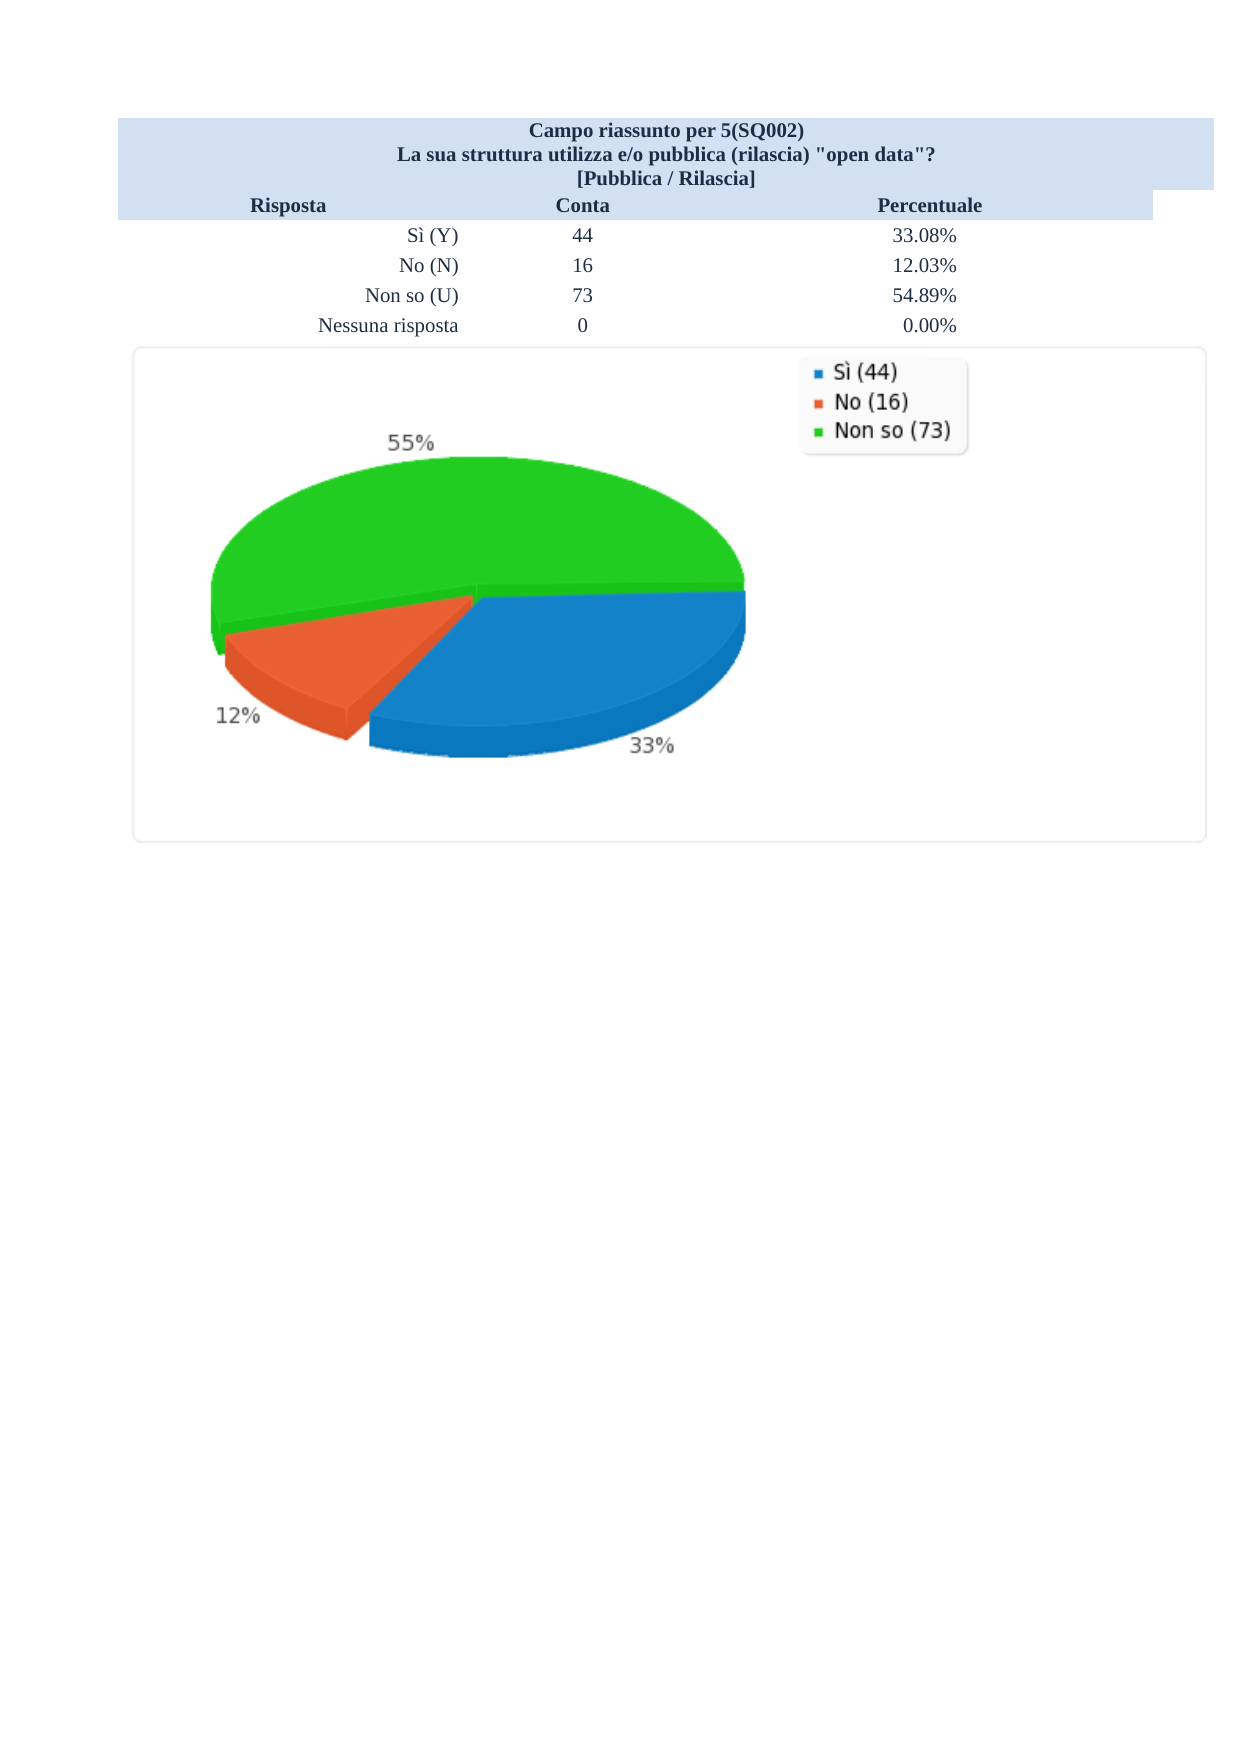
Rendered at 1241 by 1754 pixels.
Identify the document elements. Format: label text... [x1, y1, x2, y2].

table_cell [1153, 310, 1214, 340]
picture [125, 339, 1207, 843]
table_cell 0.00% [707, 310, 1153, 339]
table_cell Sì (Y) [118, 220, 458, 250]
table_cell Nessuna risposta [118, 310, 458, 340]
table_cell Non so (U) [118, 280, 458, 310]
table_cell 73 [458, 280, 707, 310]
table_cell [1153, 220, 1214, 250]
table_cell Conta [458, 190, 707, 220]
table_header Campo riassunto per 5(SQ002) [118, 118, 1214, 142]
table_cell [1153, 250, 1214, 280]
table_cell [118, 340, 125, 843]
table_cell No (N) [118, 250, 458, 280]
table_cell La sua struttura utilizza e/o pubblica (rilascia) "open data"? [Pubblica / Rilascia] [118, 142, 1214, 190]
table_cell 16 [458, 250, 707, 280]
table_cell [1207, 340, 1214, 843]
table_cell 54.89% [707, 280, 1153, 310]
table_cell 44 [458, 220, 707, 250]
table_cell Risposta [118, 190, 458, 220]
table_cell 12.03% [707, 250, 1153, 280]
table_cell 0 [458, 310, 707, 339]
table_cell 33.08% [707, 220, 1153, 250]
table_cell Percentuale [707, 190, 1153, 220]
table_cell [1153, 190, 1214, 220]
table_cell [1153, 280, 1214, 310]
